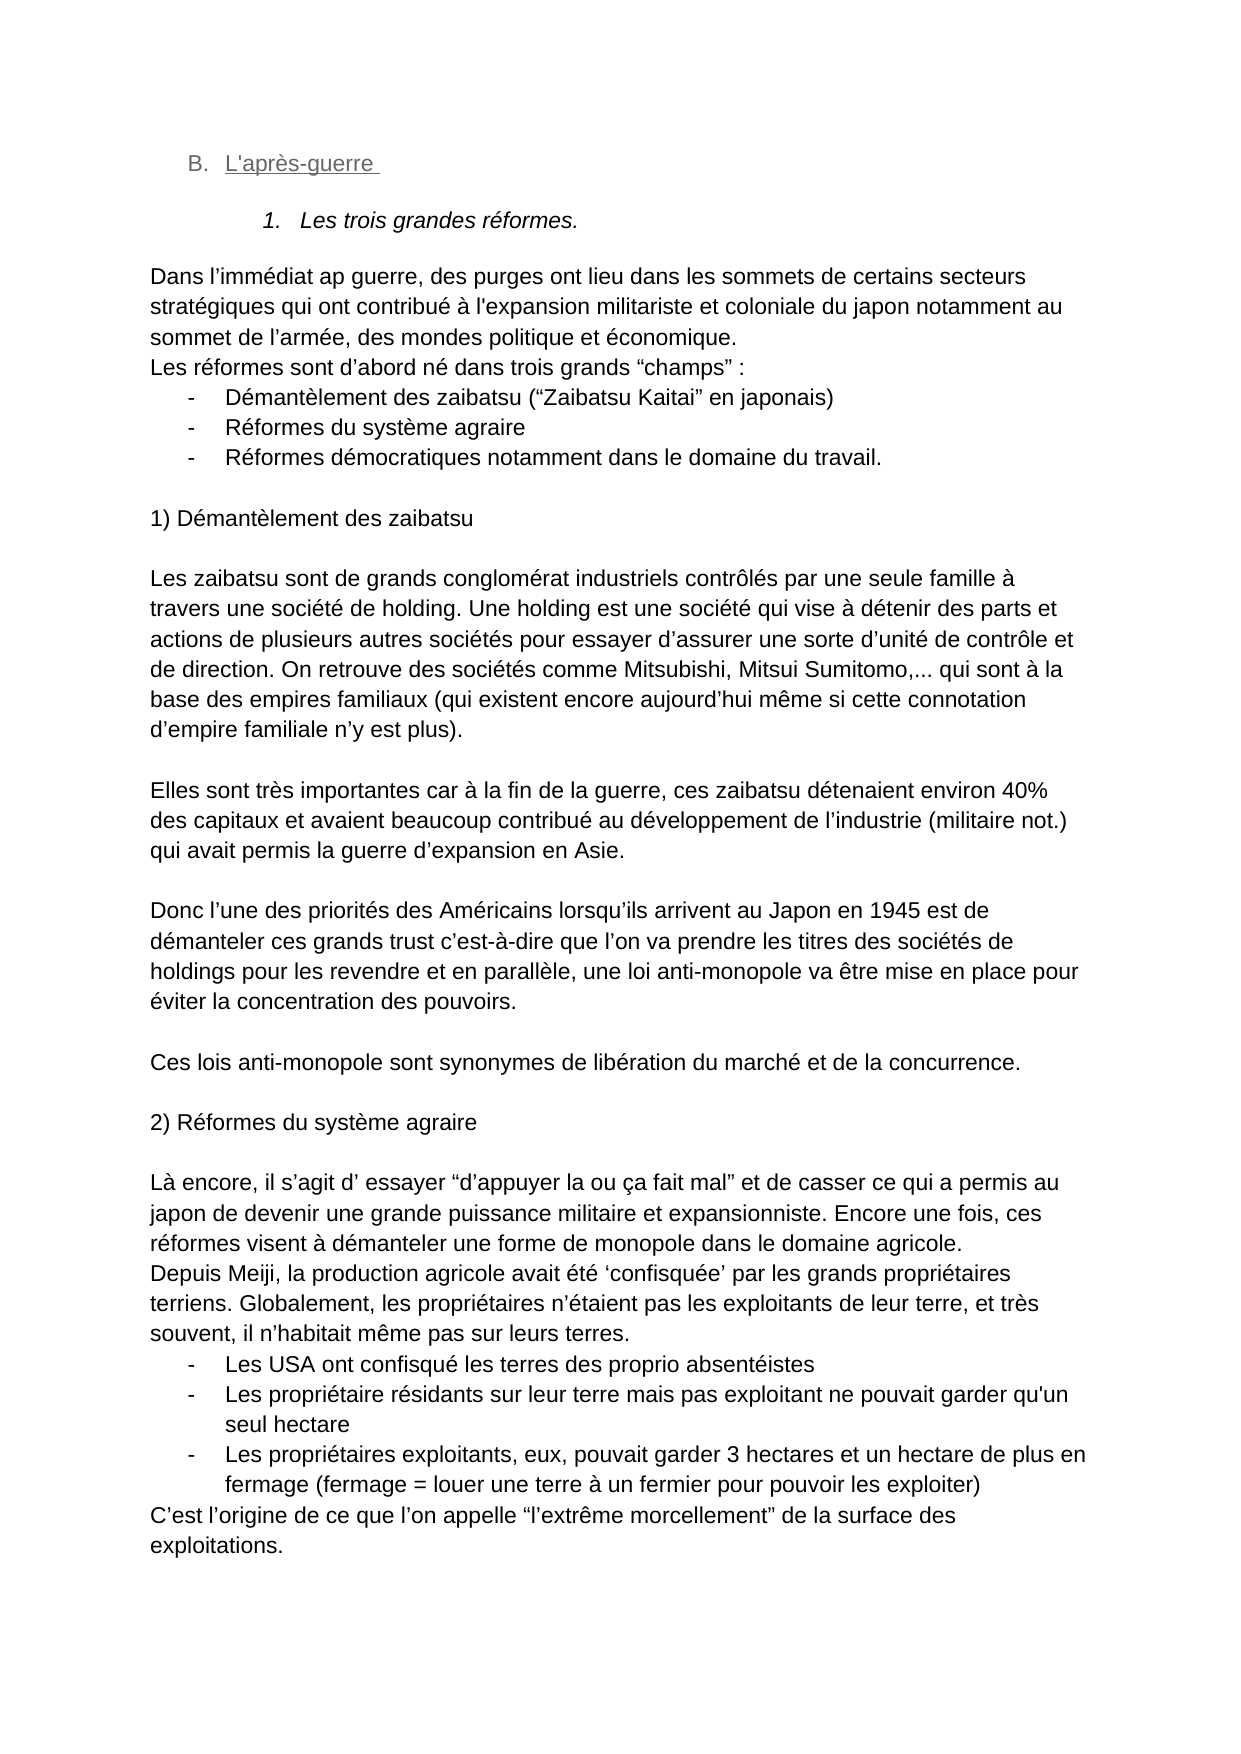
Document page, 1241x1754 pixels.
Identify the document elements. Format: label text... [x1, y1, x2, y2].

list Réformes démocratiques notamment dans le domaine du travail. [187, 444, 1090, 471]
text Les zaibatsu sont de grands conglomérat industriels contrôlés par une seule famille à travers une société de holding. Une holding est une société qui vise à détenir des parts et actions de plusieurs autres sociétés pour essayer d’assurer une sorte d’unité de contrôle et de direction. On retrouve des sociétés comme Mitsubishi, Mitsui Sumitomo,... qui sont à la base des empires familiaux (qui existent encore aujourd’hui même si cette connotation d’empire familiale n’y est plus). [150, 565, 1090, 743]
text Elles sont très importantes car à la fin de la guerre, ces zaibatsu détenaient environ 40% des capitaux et avaient beaucoup contribué au développement de l’industrie (militaire not.) qui avait permis la guerre d’expansion en Asie. [150, 777, 1090, 863]
list Les USA ont confisqué les terres des proprio absentéistes [187, 1351, 1090, 1377]
list Réformes du système agraire [187, 414, 1090, 441]
subtitle Les trois grandes réformes. [262, 207, 1090, 233]
text Dans l’immédiat ap guerre, des purges ont lieu dans les sommets de certains secteurs stratégiques qui ont contribué à l'expansion militariste et coloniale du japon notamment au sommet de l’armée, des mondes politique et économique. [150, 263, 1090, 350]
list Les propriétaire résidants sur leur terre mais pas exploitant ne pouvait garder qu'un seul hectare [187, 1381, 1090, 1437]
text Depuis Meiji, la production agricole avait été ‘confisquée’ par les grands propriétaires terriens. Globalement, les propriétaires n’étaient pas les exploitants de leur terre, et très souvent, il n’habitait même pas sur leurs terres. [150, 1260, 1090, 1347]
text Donc l’une des priorités des Américains lorsqu’ils arrivent au Japon en 1945 est de démanteler ces grands trust c’est-à-dire que l’on va prendre les titres des sociétés de holdings pour les revendre et en parallèle, une loi anti-monopole va être mise en place pour éviter la concentration des pouvoirs. [150, 897, 1090, 1014]
text C’est l’origine de ce que l’on appelle “l’extrême morcellement” de la surface des exploitations. [150, 1502, 1090, 1558]
text 2) Réformes du système agraire [150, 1109, 1090, 1135]
text Ces lois anti-monopole sont synonymes de libération du marché et de la concurrence. [150, 1048, 1090, 1075]
text Les réformes sont d’abord né dans trois grands “champs” : [150, 354, 1090, 380]
subtitle L'après-guerre [187, 150, 1090, 176]
text 1) Démantèlement des zaibatsu [150, 505, 1090, 531]
list Les propriétaires exploitants, eux, pouvait garder 3 hectares et un hectare de plus en fermage (fermage = louer une terre à un fermier pour pouvoir les exploiter) [187, 1441, 1090, 1498]
text Là encore, il s’agit d’ essayer “d’appuyer la ou ça fait mal” et de casser ce qui a permis au japon de devenir une grande puissance militaire et expansionniste. Encore une fois, ces réformes visent à démanteler une forme de monopole dans le domaine agricole. [150, 1169, 1090, 1256]
list Démantèlement des zaibatsu (“Zaibatsu Kaitai” en japonais) [187, 384, 1090, 410]
